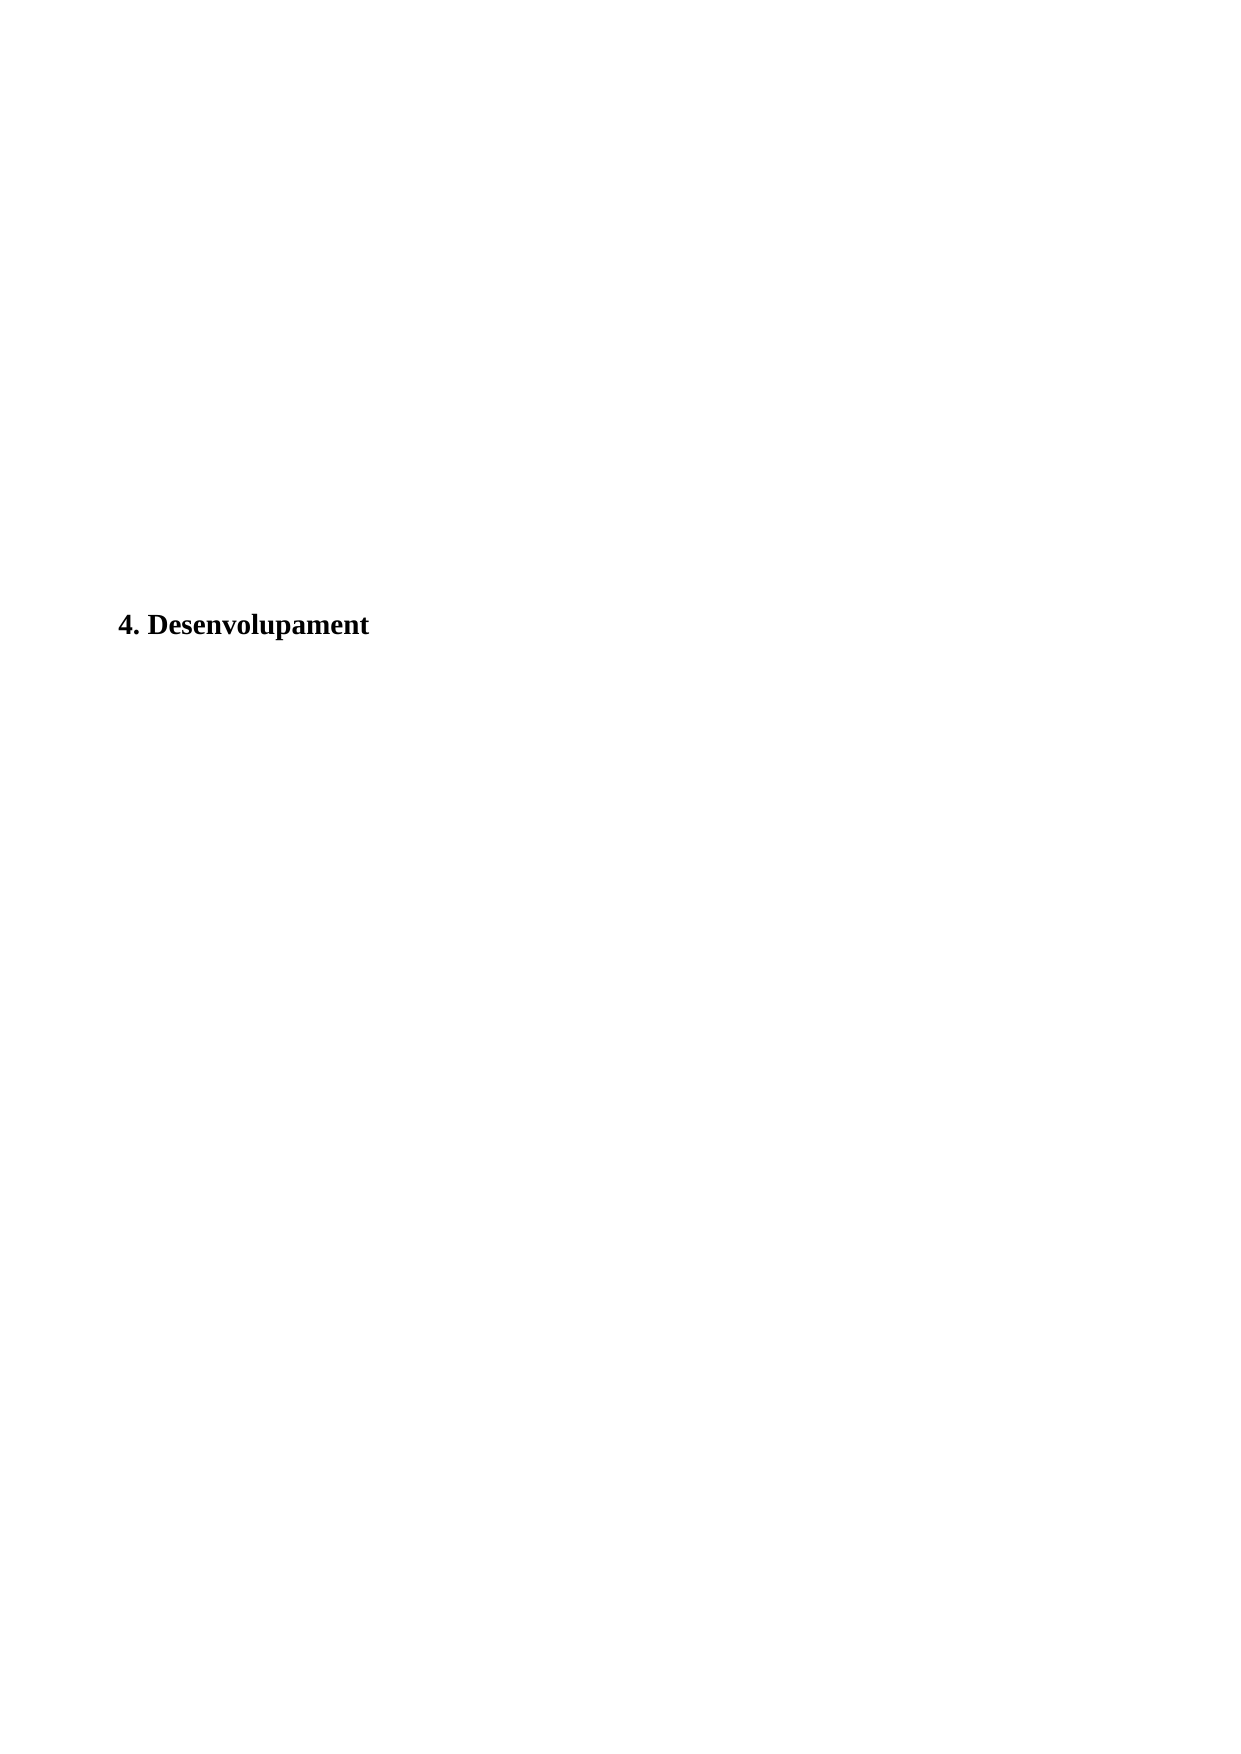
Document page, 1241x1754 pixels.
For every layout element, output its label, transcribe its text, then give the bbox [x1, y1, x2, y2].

text 4. Desenvolupament [118, 607, 1122, 640]
